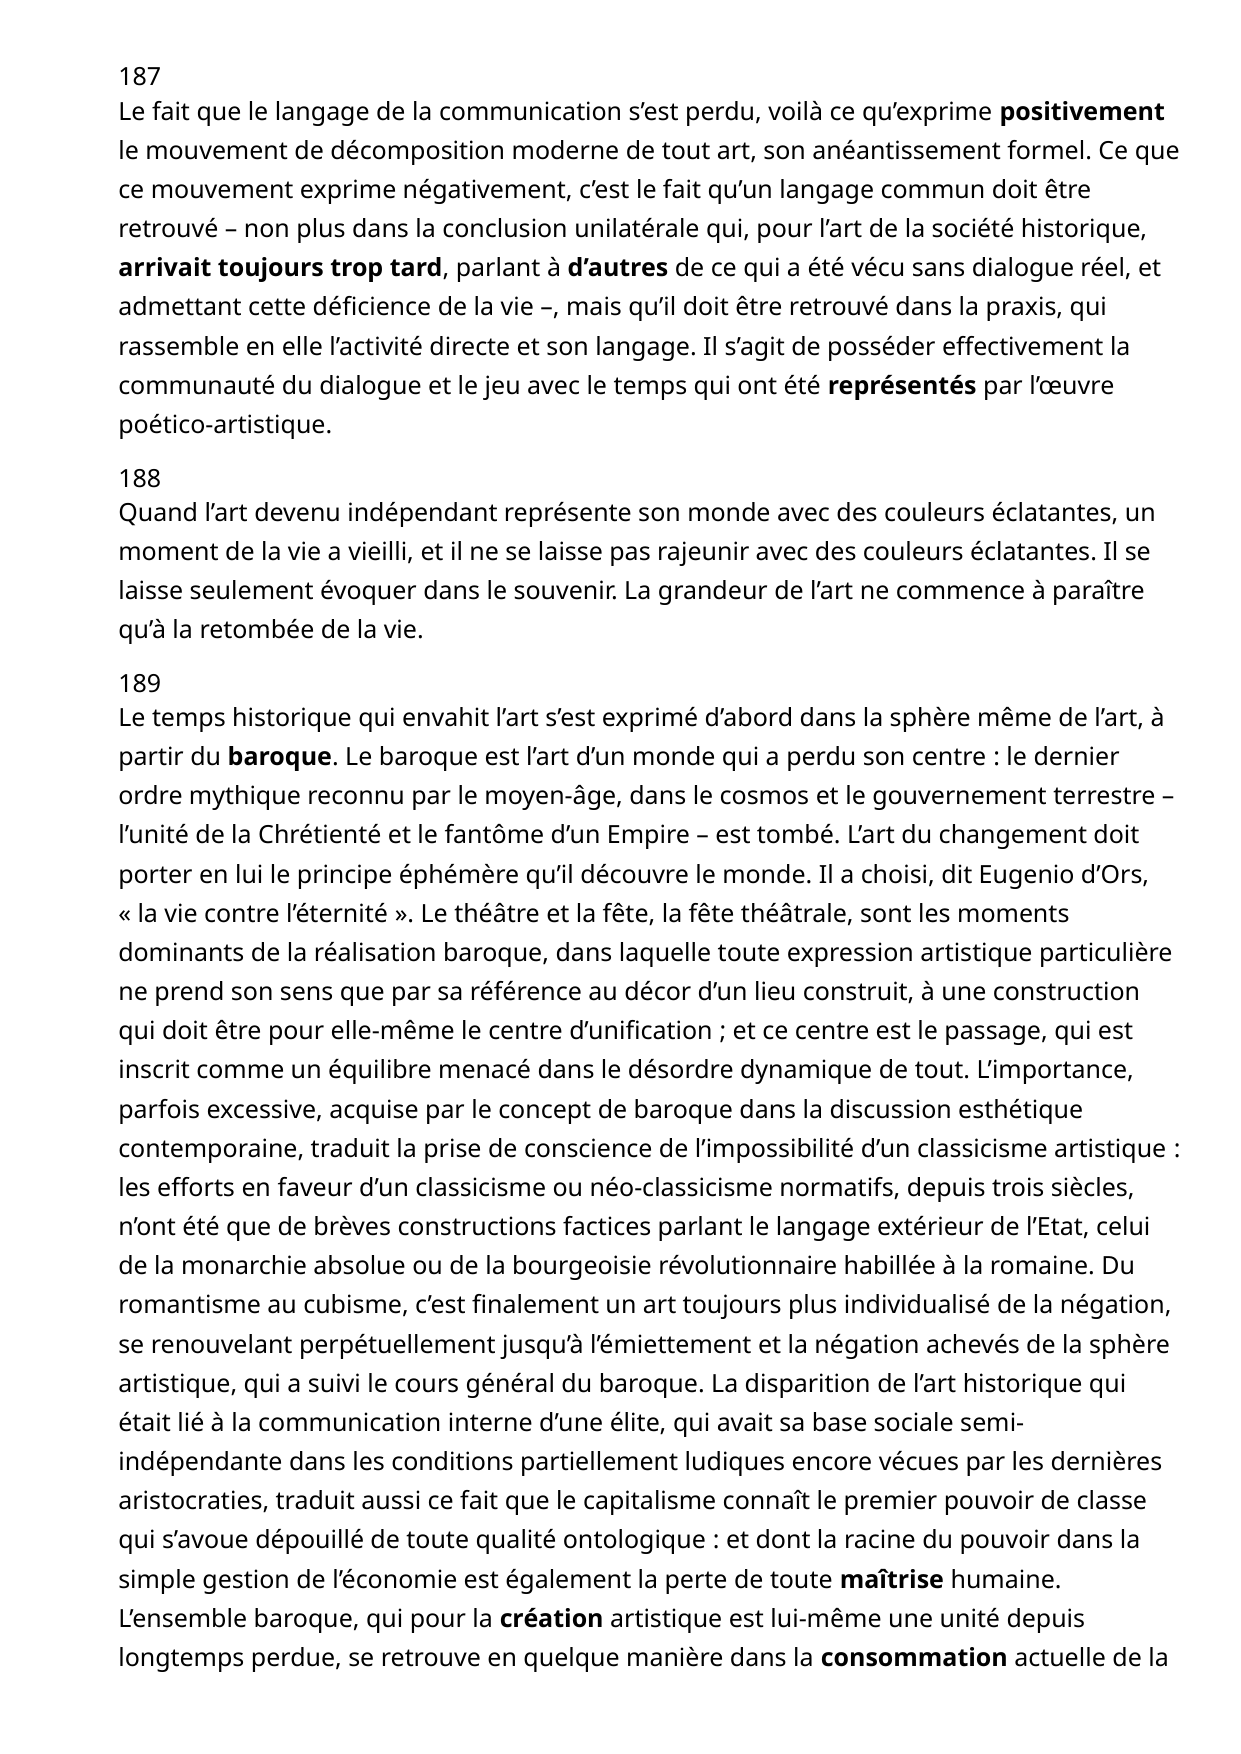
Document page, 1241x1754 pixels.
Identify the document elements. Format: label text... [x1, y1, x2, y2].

text 188 [118, 460, 1181, 494]
text 189 [118, 666, 1181, 699]
text Le fait que le langage de la communication s’est perdu, voilà ce qu’exprime positivement le mouvement de décomposition moderne de tout art, son anéantissement formel. Ce que ce mouvement exprime négativement, c’est le fait qu’un langage commun doit être retrouvé – non plus dans la conclusion unilatérale qui, pour l’art de la société historique, arrivait toujours trop tard, parlant à d’autres de ce qui a été vécu sans dialogue réel, et admettant cette déficience de la vie –, mais qu’il doit être retrouvé dans la praxis, qui rassemble en elle l’activité directe et son langage. Il s’agit de posséder effectivement la communauté du dialogue et le jeu avec le temps qui ont été représentés par l’œuvre poético-artistique. [118, 93, 1181, 441]
text 187 [118, 59, 1181, 93]
text Le temps historique qui envahit l’art s’est exprimé d’abord dans la sphère même de l’art, à partir du baroque. Le baroque est l’art d’un monde qui a perdu son centre : le dernier ordre mythique reconnu par le moyen-âge, dans le cosmos et le gouvernement terrestre – l’unité de la Chrétienté et le fantôme d’un Empire – est tombé. L’art du changement doit porter en lui le principe éphémère qu’il découvre le monde. Il a choisi, dit Eugenio d’Ors, « la vie contre l’éternité ». Le théâtre et la fête, la fête théâtrale, sont les moments dominants de la réalisation baroque, dans laquelle toute expression artistique particulière ne prend son sens que par sa référence au décor d’un lieu construit, à une construction qui doit être pour elle-même le centre d’unification ; et ce centre est le passage, qui est inscrit comme un équilibre menacé dans le désordre dynamique de tout. L’importance, parfois excessive, acquise par le concept de baroque dans la discussion esthétique contemporaine, traduit la prise de conscience de l’impossibilité d’un classicisme artistique : les efforts en faveur d’un classicisme ou néo-classicisme normatifs, depuis trois siècles, n’ont été que de brèves constructions factices parlant le langage extérieur de l’Etat, celui de la monarchie absolue ou de la bourgeoisie révolutionnaire habillée à la romaine. Du romantisme au cubisme, c’est finalement un art toujours plus individualisé de la négation, se renouvelant perpétuellement jusqu’à l’émiettement et la négation achevés de la sphère artistique, qui a suivi le cours général du baroque. La disparition de l’art historique qui était lié à la communication interne d’une élite, qui avait sa base sociale semi-indépendante dans les conditions partiellement ludiques encore vécues par les dernières aristocraties, traduit aussi ce fait que le capitalisme connaît le premier pouvoir de classe qui s’avoue dépouillé de toute qualité ontologique : et dont la racine du pouvoir dans la simple gestion de l’économie est également la perte de toute maîtrise humaine. L’ensemble baroque, qui pour la création artistique est lui-même une unité depuis longtemps perdue, se retrouve en quelque manière dans la consommation actuelle de la [118, 699, 1181, 1674]
text Quand l’art devenu indépendant représente son monde avec des couleurs éclatantes, un moment de la vie a vieilli, et il ne se laisse pas rajeunir avec des couleurs éclatantes. Il se laisse seulement évoquer dans le souvenir. La grandeur de l’art ne commence à paraître qu’à la retombée de la vie. [118, 494, 1181, 646]
